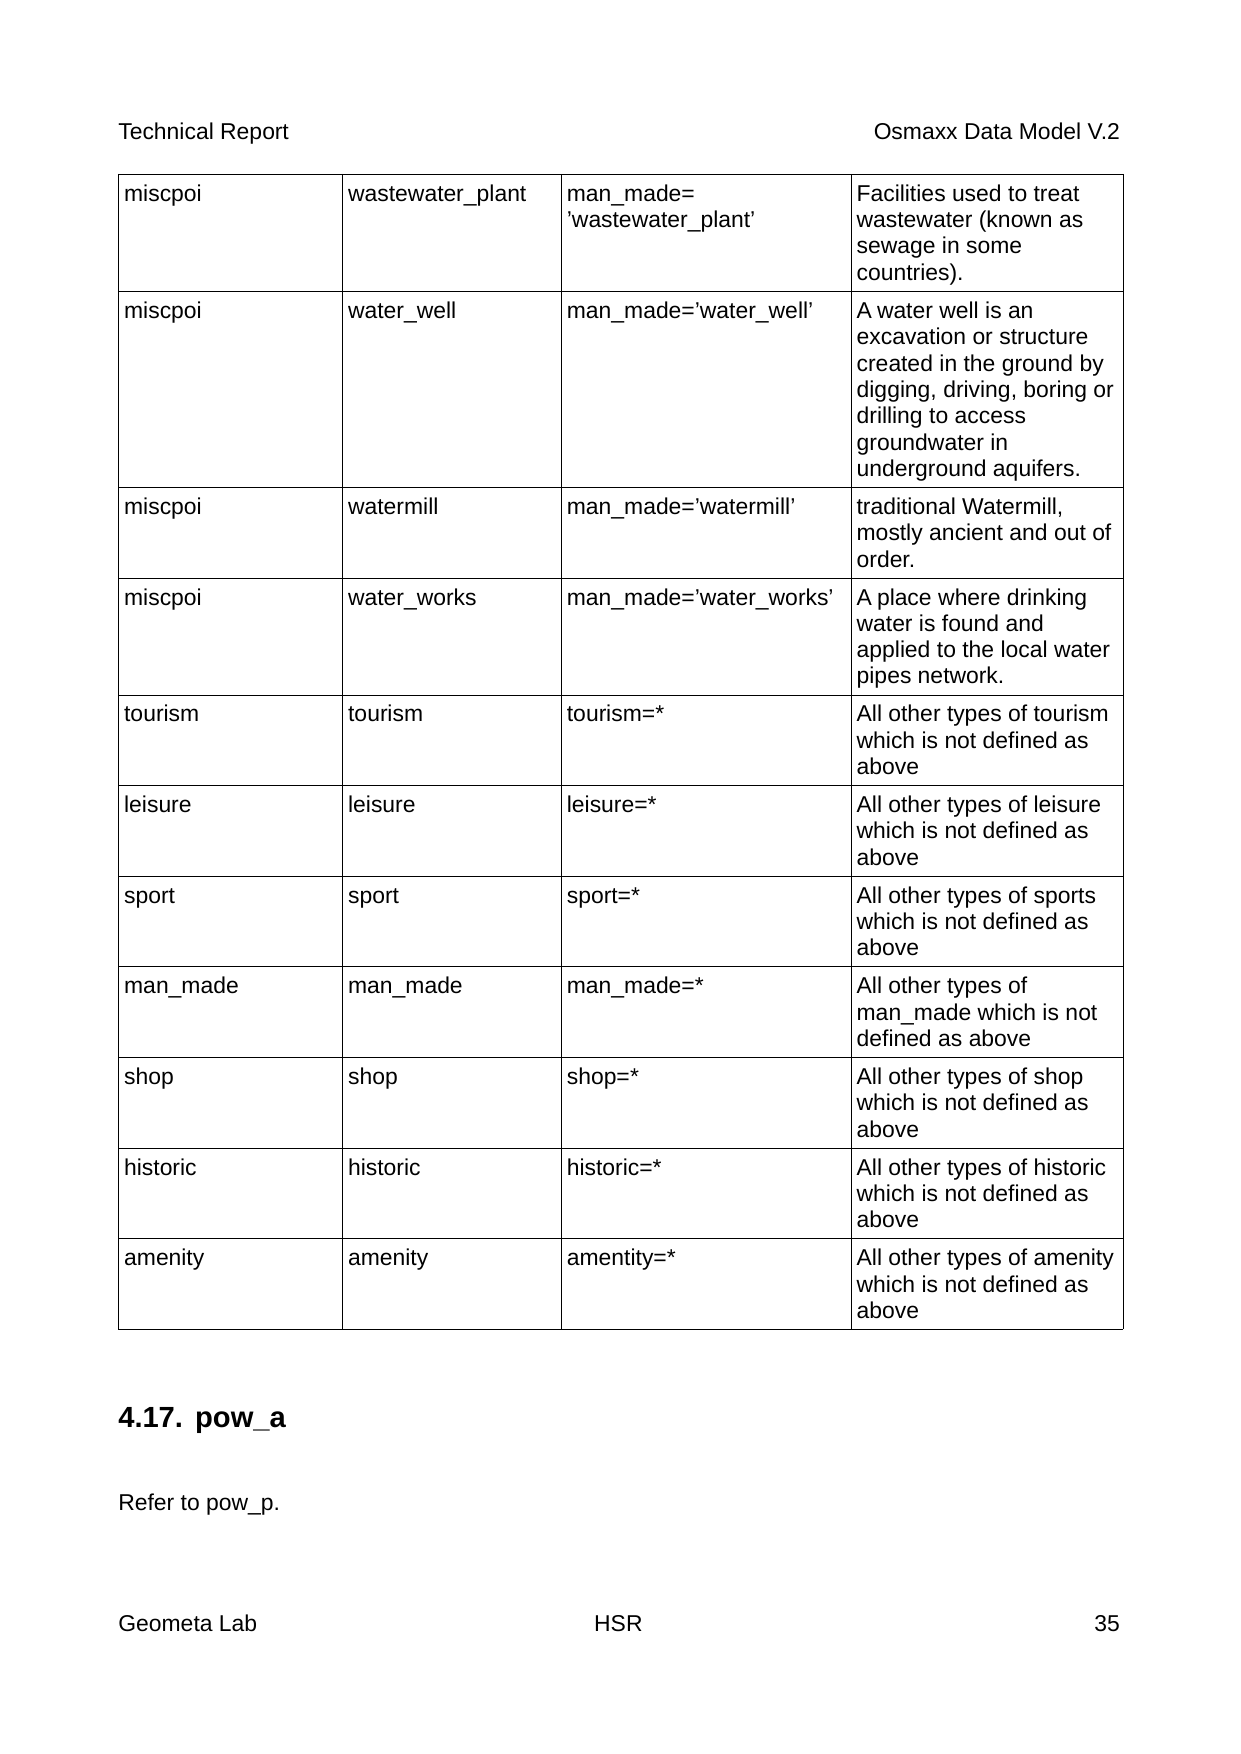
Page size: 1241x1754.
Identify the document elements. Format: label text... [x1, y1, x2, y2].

table_cell traditional Watermill, mostly ancient and out of order. [852, 488, 1123, 578]
table_cell A place where drinking water is found and applied to the local water pipes network. [852, 579, 1123, 694]
table_cell miscpoi [119, 175, 342, 291]
table_cell leisure [343, 786, 561, 876]
table_cell water_well [343, 292, 561, 487]
table_cell amenity [119, 1239, 342, 1329]
table_cell shop=* [562, 1058, 851, 1148]
table_cell sport=* [562, 877, 851, 966]
table_cell man_made=’water_well’ [562, 292, 851, 487]
table_cell tourism [343, 696, 561, 785]
table_cell All other types of leisure which is not defined as above [852, 786, 1123, 876]
table_cell man_made= ’wastewater_plant’ [562, 175, 851, 291]
table_cell All other types of tourism which is not defined as above [852, 696, 1123, 785]
table_cell historic=* [562, 1149, 851, 1238]
table_cell amentity=* [562, 1239, 851, 1329]
table_cell shop [119, 1058, 342, 1148]
table_cell sport [343, 877, 561, 966]
table_cell man_made [119, 967, 342, 1057]
subtitle pow_a [118, 1400, 1122, 1433]
table_cell leisure=* [562, 786, 851, 876]
text Refer to pow_p. [118, 1480, 1122, 1515]
table_cell miscpoi [119, 488, 342, 578]
table_cell All other types of shop which is not defined as above [852, 1058, 1123, 1148]
table_cell man_made=’watermill’ [562, 488, 851, 578]
table_cell miscpoi [119, 579, 342, 694]
table_cell All other types of amenity which is not defined as above [852, 1239, 1123, 1329]
table_cell historic [119, 1149, 342, 1238]
table_cell A water well is an excavation or structure created in the ground by digging, driving, boring or drilling to access groundwater in underground aquifers. [852, 292, 1123, 487]
table_cell water_works [343, 579, 561, 694]
table_cell shop [343, 1058, 561, 1148]
table_cell leisure [119, 786, 342, 876]
table_cell man_made [343, 967, 561, 1057]
table_cell man_made=’water_works’ [562, 579, 851, 694]
table_cell miscpoi [119, 292, 342, 487]
table_cell tourism [119, 696, 342, 785]
table_cell amenity [343, 1239, 561, 1329]
table_cell All other types of historic which is not defined as above [852, 1149, 1123, 1238]
table_cell watermill [343, 488, 561, 578]
table_cell man_made=* [562, 967, 851, 1057]
table_cell Facilities used to treat wastewater (known as sewage in some countries). [852, 175, 1123, 291]
table_cell All other types of sports which is not defined as above [852, 877, 1123, 966]
table_cell wastewater_plant [343, 175, 561, 291]
table_cell tourism=* [562, 696, 851, 785]
table_cell All other types of man_made which is not defined as above [852, 967, 1123, 1057]
table_cell historic [343, 1149, 561, 1238]
table_cell sport [119, 877, 342, 966]
